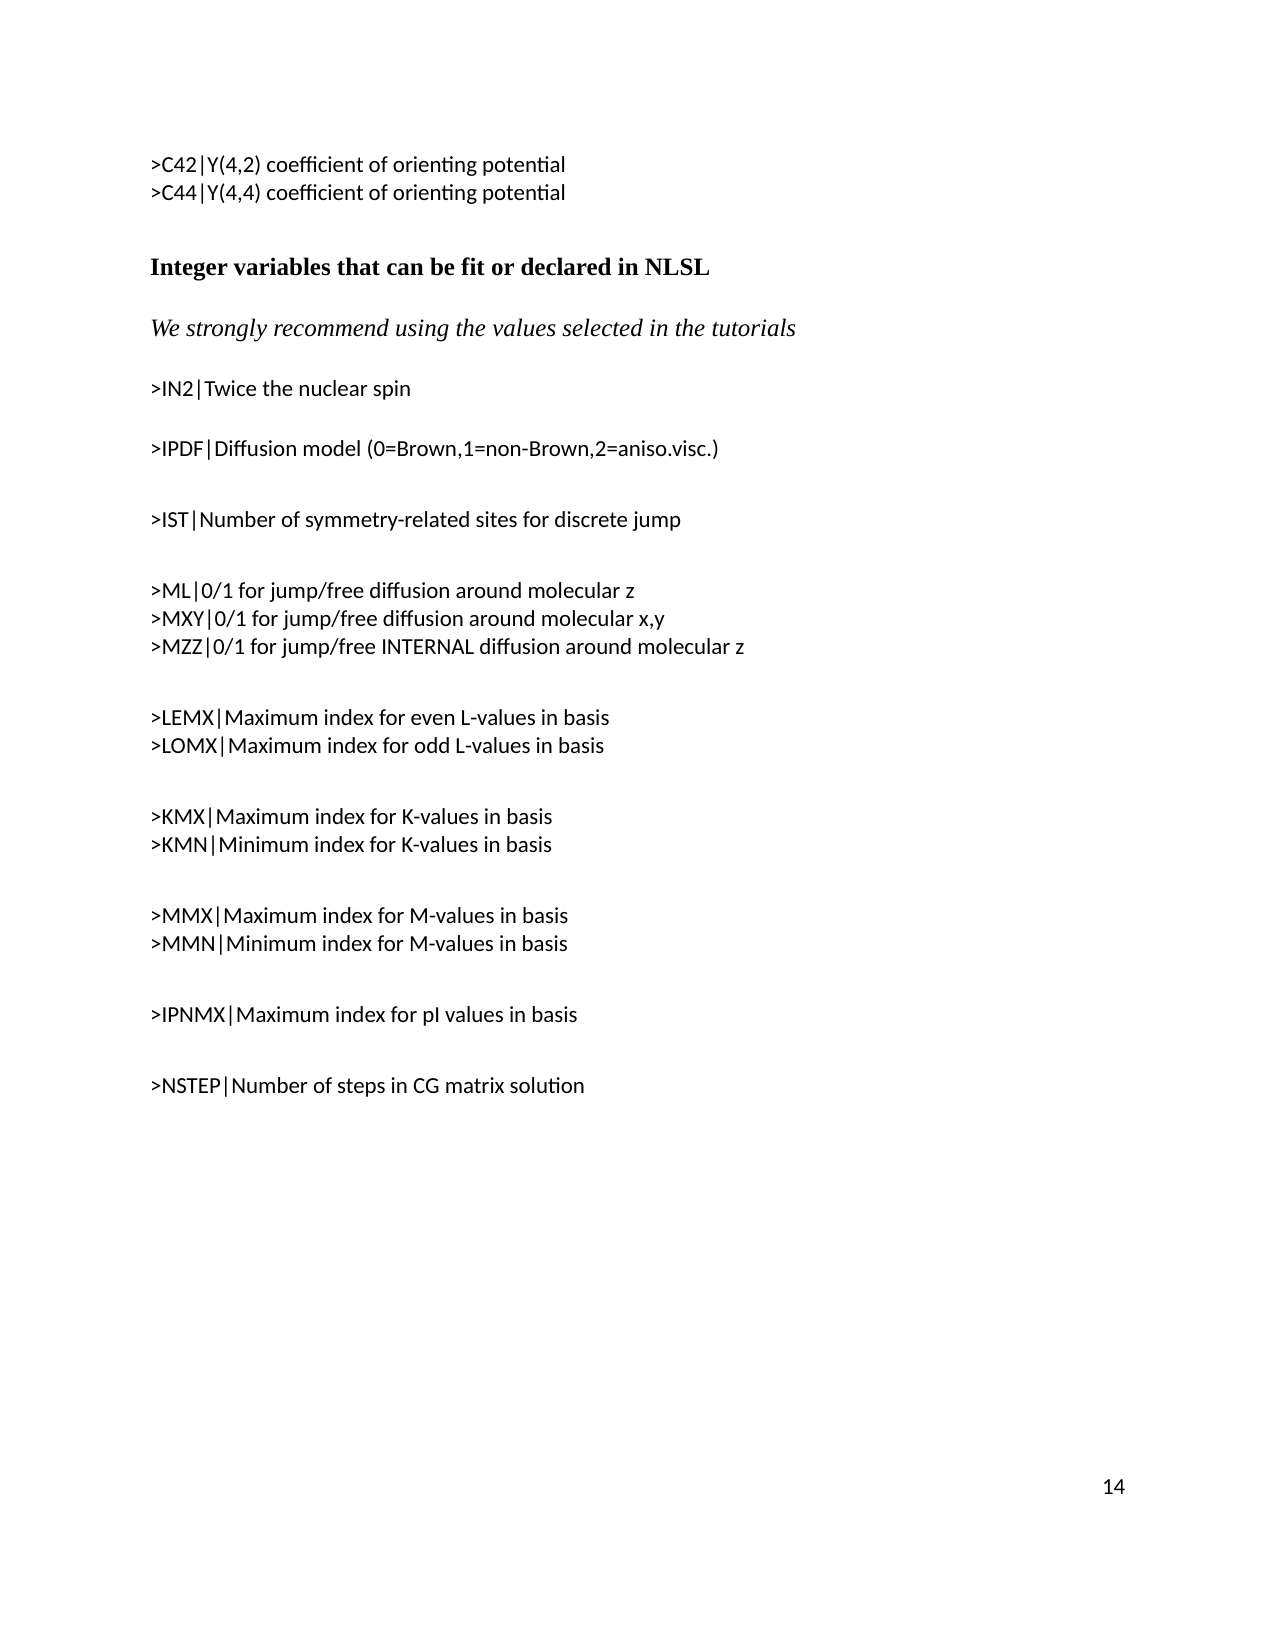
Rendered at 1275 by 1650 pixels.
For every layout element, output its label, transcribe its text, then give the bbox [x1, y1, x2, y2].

text >KMX|Maximum index for K-values in basis >KMN|Minimum index for K-values in basis [150, 802, 1125, 886]
text >IPDF|Diffusion model (0=Brown,1=non-Brown,2=aniso.visc.) [150, 434, 1125, 491]
text >C42|Y(4,2) coefficient of orienting potential >C44|Y(4,4) coefficient of orienting potential [150, 150, 1125, 206]
text We strongly recommend using the values selected in the tutorials [150, 313, 1125, 342]
text >IN2|Twice the nuclear spin [150, 374, 1125, 432]
text Integer variables that can be fit or declared in NLSL [150, 252, 1125, 280]
text >NSTEP|Number of steps in CG matrix solution [150, 1071, 1125, 1099]
text >MMX|Maximum index for M-values in basis >MMN|Minimum index for M-values in basis [150, 901, 1125, 985]
text >IPNMX|Maximum index for pI values in basis [150, 1000, 1125, 1056]
text >ML|0/1 for jump/free diffusion around molecular z >MXY|0/1 for jump/free diffusion around molecular x,y >MZZ|0/1 for jump/free INTERNAL diffusion around molecular z [150, 576, 1125, 688]
text >LEMX|Maximum index for even L-values in basis >LOMX|Maximum index for odd L-values in basis [150, 703, 1125, 787]
text >IST|Number of symmetry-related sites for discrete jump [150, 505, 1125, 561]
